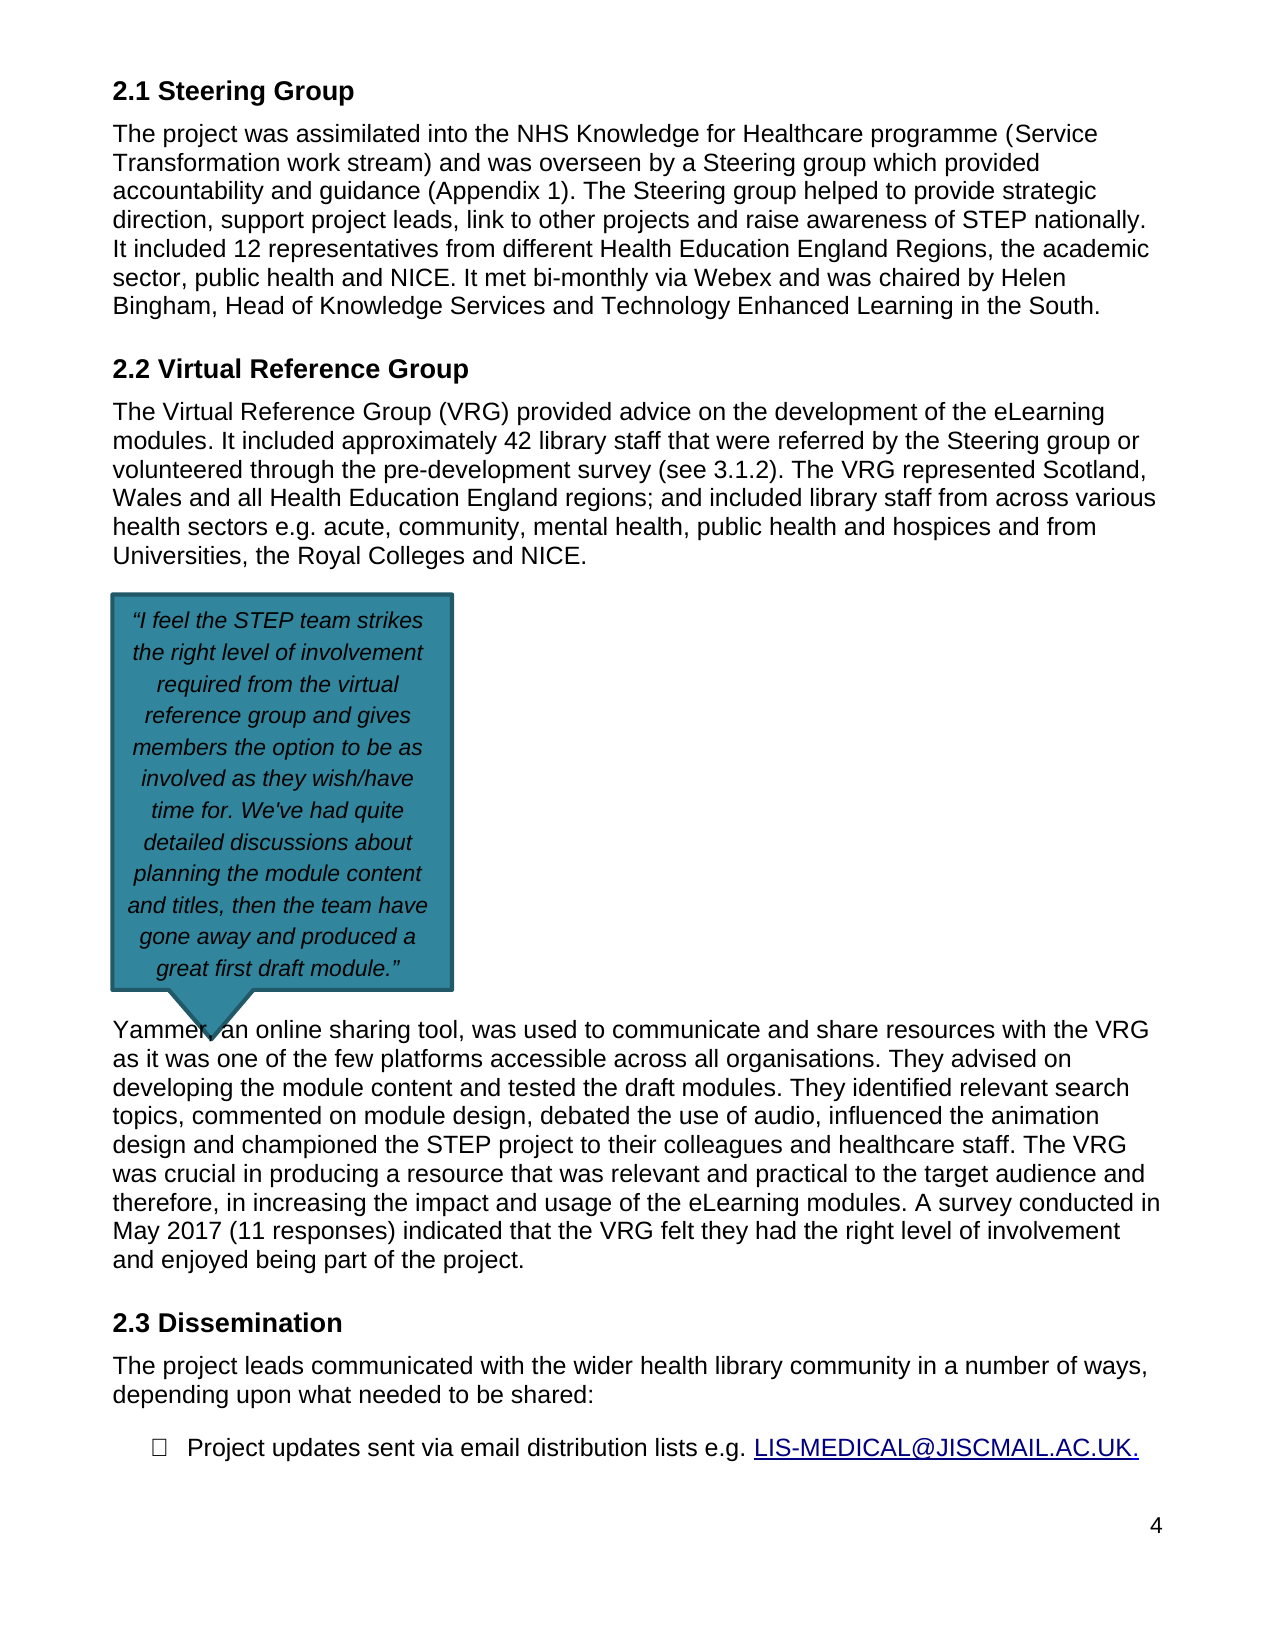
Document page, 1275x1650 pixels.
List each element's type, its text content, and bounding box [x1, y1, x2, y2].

text Yammer, an online sharing tool, was used to communicate and share resources with the VRG as it was one of the few platforms accessible across all organisations. They advised on developing the module content and tested the draft modules. They identified relevant search topics, commented on module design, debated the use of audio, influenced the animation design and championed the STEP project to their colleagues and healthcare staff. The VRG was crucial in producing a resource that was relevant and practical to the target audience and therefore, in increasing the impact and usage of the eLearning modules. A survey conducted in May 2017 (11 responses) indicated that the VRG felt they had the right level of involvement and enjoyed being part of the project. [112, 1015, 1162, 1274]
text The project was assimilated into the NHS Knowledge for Healthcare programme (Service Transformation work stream) and was overseen by a Steering group which provided accountability and guidance (Appendix 1). The Steering group helped to provide strategic direction, support project leads, link to other projects and raise awareness of STEP nationally. It included 12 representatives from different Health Education England Regions, the academic sector, public health and NICE. It met bi-monthly via Webex and was chaired by Helen Bingham, Head of Knowledge Services and Technology Enhanced Learning in the South. [112, 119, 1162, 320]
subtitle 2.1 Steering Group [112, 75, 1162, 106]
subtitle 2.3 Dissemination [112, 1307, 1162, 1338]
subtitle 2.2 Virtual Reference Group [112, 353, 1162, 384]
list Project updates sent via email distribution lists e.g. LIS-MEDICAL@JISCMAIL.AC.UK. [150, 1433, 1162, 1462]
text The Virtual Reference Group (VRG) provided advice on the development of the eLearning modules. It included approximately 42 library staff that were referred by the Steering group or volunteered through the pre-development survey (see 3.1.2). The VRG represented Scotland, Wales and all Health Education England regions; and included library staff from across various health sectors e.g. acute, community, mental health, public health and hospices and from Universities, the Royal Colleges and NICE. [112, 397, 1162, 569]
text The project leads communicated with the wider health library community in a number of ways, depending upon what needed to be shared: [112, 1351, 1162, 1408]
